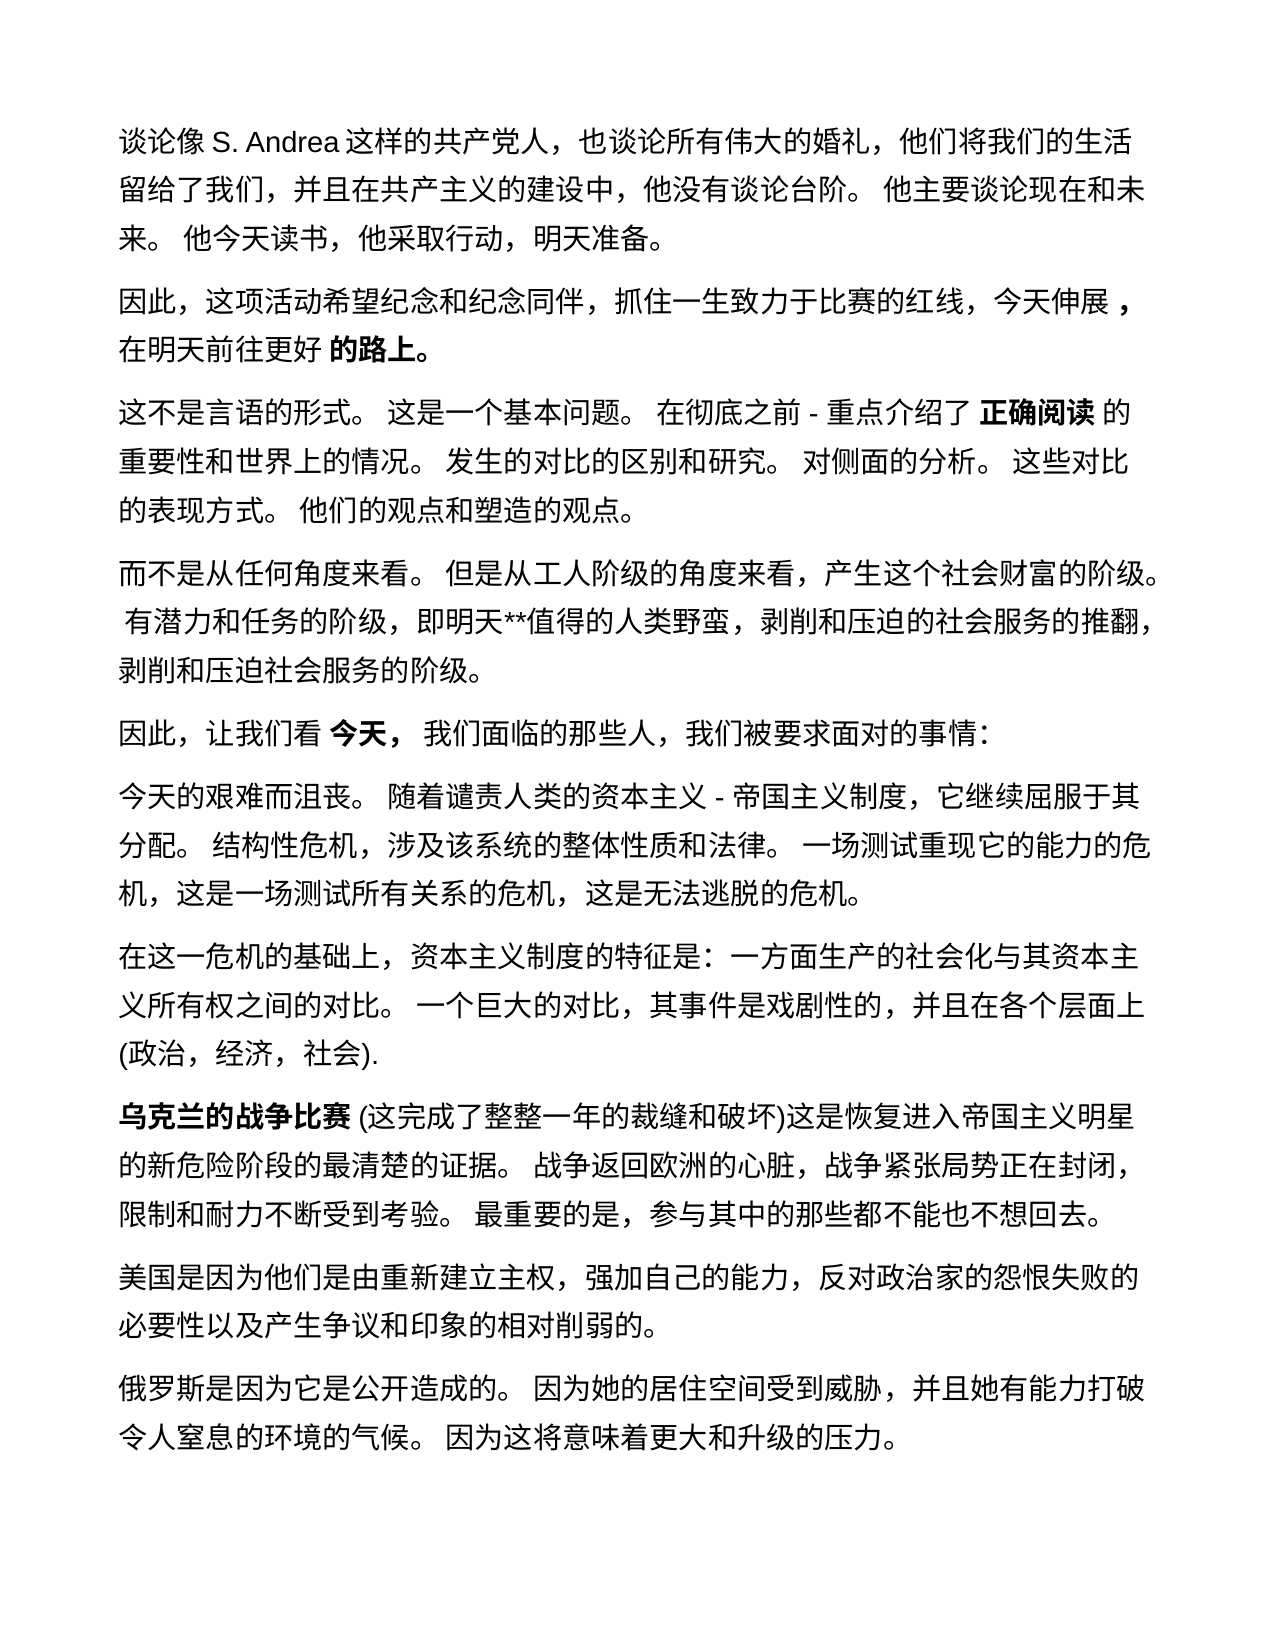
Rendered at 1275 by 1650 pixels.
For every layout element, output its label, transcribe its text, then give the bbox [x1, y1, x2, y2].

text 今天的艰难而沮丧。 随着谴责人类的资本主义 - 帝国主义制度，它继续屈服于其分配。 结构性危机，涉及该系统的整体性质和法律。 一场测试重现它的能力的危机，这是一场测试所有关系的危机，这是无法逃脱的危机。 [118, 773, 1157, 913]
text 在这一危机的基础上，资本主义制度的特征是：一方面生产的社会化与其资本主义所有权之间的对比。 一个巨大的对比，其事件是戏剧性的，并且在各个层面上(政治，经济，社会). [118, 934, 1157, 1073]
text 因此，让我们看 今天， 我们面临的那些人，我们被要求面对的事情： [118, 710, 1157, 753]
text 美国是因为他们是由重新建立主权，强加自己的能力，反对政治家的怨恨失败的必要性以及产生争议和印象的相对削弱的。 [118, 1254, 1157, 1345]
text 俄罗斯是因为它是公开造成的。 因为她的居住空间受到威胁，并且她有能力打破令人窒息的环境的气候。 因为这将意味着更大和升级的压力。 [118, 1366, 1157, 1457]
text 谈论像S. Andrea这样的共产党人，也谈论所有伟大的婚礼，他们将我们的生活留给了我们，并且在共产主义的建设中，他没有谈论台阶。 他主要谈论现在和未来。 他今天读书，他采取行动，明天准备。 [118, 118, 1157, 257]
text 因此，这项活动希望纪念和纪念同伴，抓住一生致力于比赛的红线，今天伸展 ， 在明天前往更好 的路上。 [118, 278, 1157, 369]
text 而不是从任何角度来看。 但是从工人阶级的角度来看，产生这个社会财富的阶级。 有潜力和任务的阶级，即明天**值得的人类野蛮，剥削和压迫的社会服务的推翻，剥削和压迫社会服务的阶级。 [118, 550, 1157, 689]
text 这不是言语的形式。 这是一个基本问题。 在彻底之前 - 重点介绍了 正确阅读 的重要性和世界上的情况。 发生的对比的区别和研究。 对侧面的分析。 这些对比的表现方式。 他们的观点和塑造的观点。 [118, 390, 1157, 529]
text 乌克兰的战争比赛 (这完成了整整一年的裁缝和破坏)这是恢复进入帝国主义明星的新危险阶段的最清楚的证据。 战争返回欧洲的心脏，战争紧张局势正在封闭，限制和耐力不断受到考验。 最重要的是，参与其中的那些都不能也不想回去。 [118, 1094, 1157, 1233]
